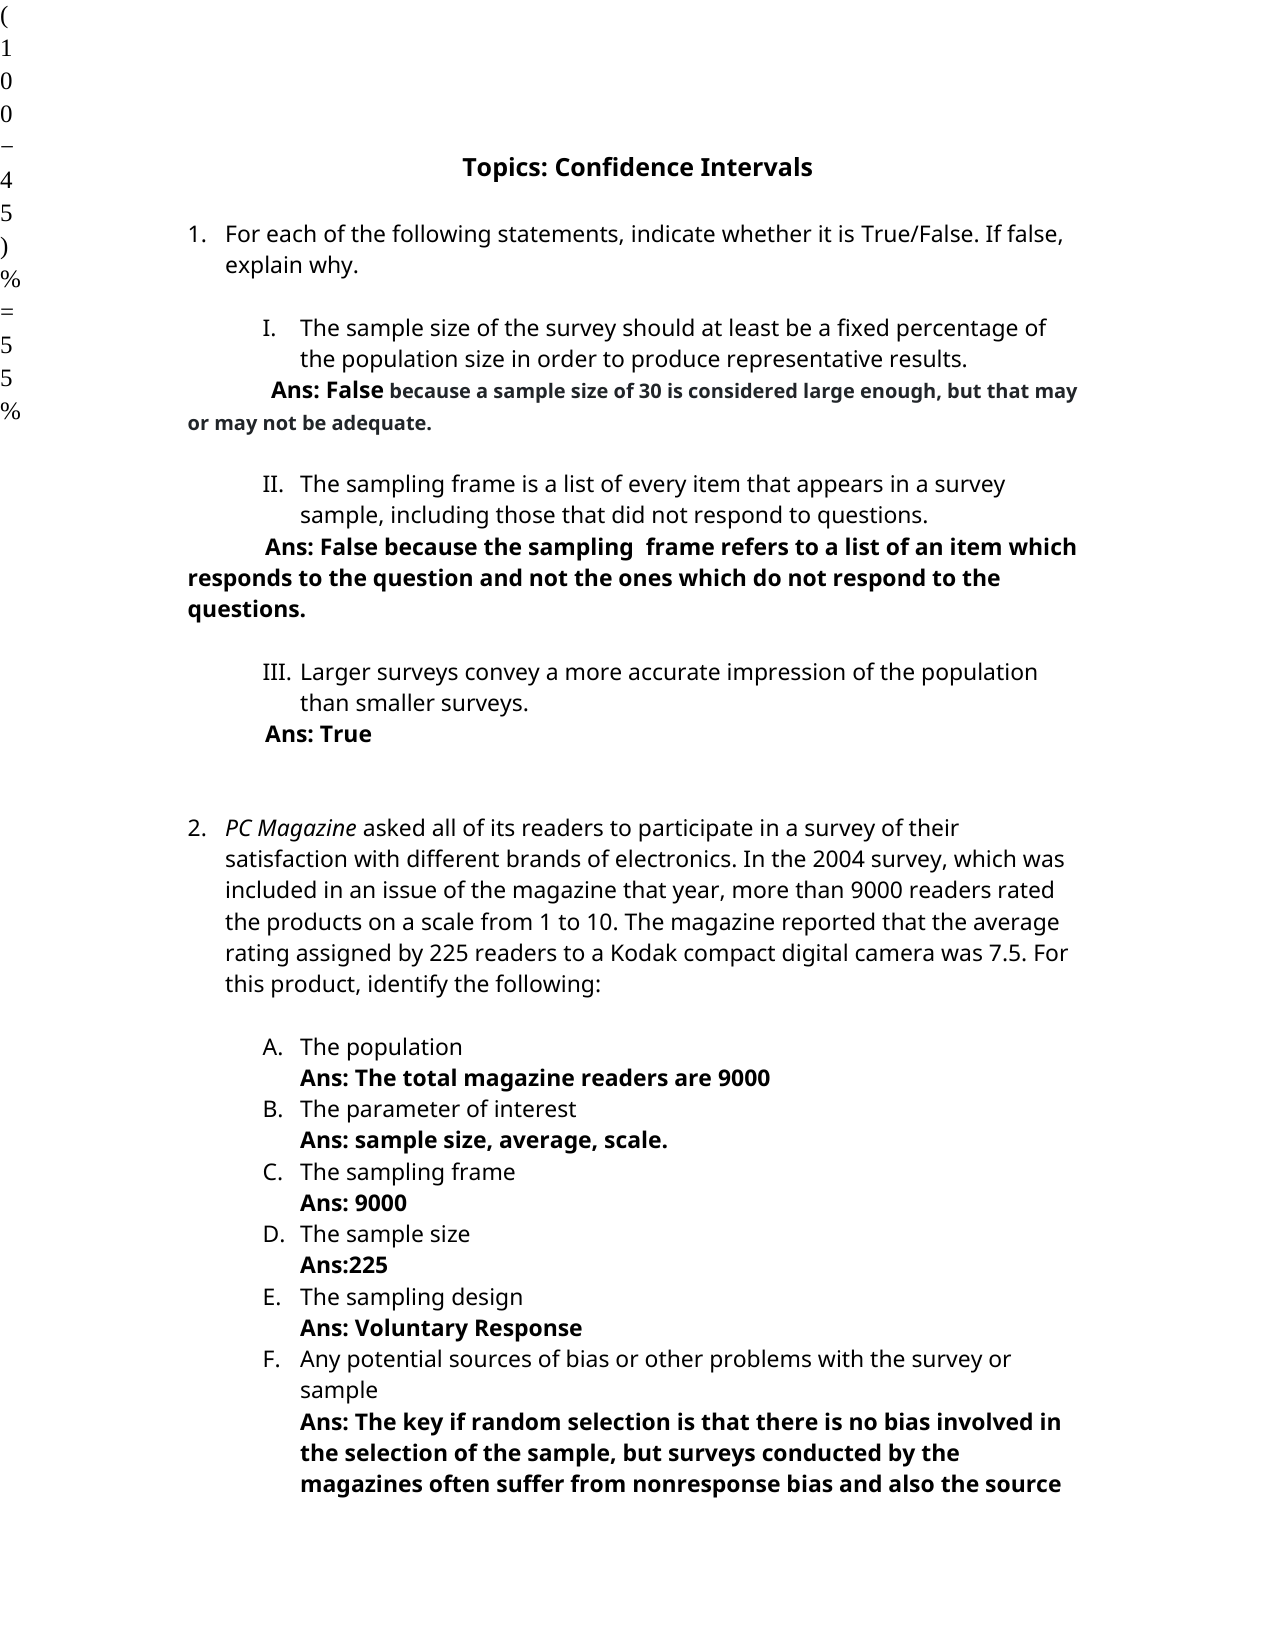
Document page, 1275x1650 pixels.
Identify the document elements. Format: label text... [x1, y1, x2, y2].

list Ans: Voluntary Response [262, 1312, 1087, 1343]
list The sampling frame is a list of every item that appears in a survey sample, including those that did not respond to questions. [262, 468, 1087, 531]
list The parameter of interest [262, 1093, 1087, 1124]
text Ans: False because the sampling frame refers to a list of an item which responds to the question and not the ones which do not respond to the questions. [187, 531, 1087, 624]
list The sampling design [262, 1281, 1087, 1312]
list The sampling frame [262, 1156, 1087, 1187]
list For each of the following statements, indicate whether it is True/False. If false, explain why. [187, 218, 1087, 281]
list Larger surveys convey a more accurate impression of the population than smaller surveys. [262, 656, 1087, 718]
list Any potential sources of bias or other problems with the survey or sample [262, 1343, 1087, 1406]
list PC Magazine asked all of its readers to participate in a survey of their satisfaction with different brands of electronics. In the 2004 survey, which was included in an issue of the magazine that year, more than 9000 readers rated the products on a scale from 1 to 10. The magazine reported that the average rating assigned by 225 readers to a Kodak compact digital camera was 7.5. For this product, identify the following: [187, 812, 1087, 999]
list Ans: sample size, average, scale. [262, 1124, 1087, 1156]
list Ans: The key if random selection is that there is no bias involved in the selection of the sample, but surveys conducted by the magazines often suffer from nonresponse bias and also the source [262, 1406, 1087, 1499]
list Ans:225 [262, 1249, 1087, 1281]
list The population [262, 1031, 1087, 1062]
text Ans: True [187, 718, 1087, 749]
list The sample size of the survey should at least be a fixed percentage of the population size in order to produce representative results. [262, 312, 1087, 374]
text Topics: Confidence Intervals [187, 150, 1087, 184]
list Ans: 9000 [262, 1187, 1087, 1218]
text Ans: False because a sample size of 30 is considered large enough, but that may or may not be adequate. [187, 374, 1087, 437]
list Ans: The total magazine readers are 9000 [262, 1062, 1087, 1093]
list The sample size [262, 1218, 1087, 1249]
